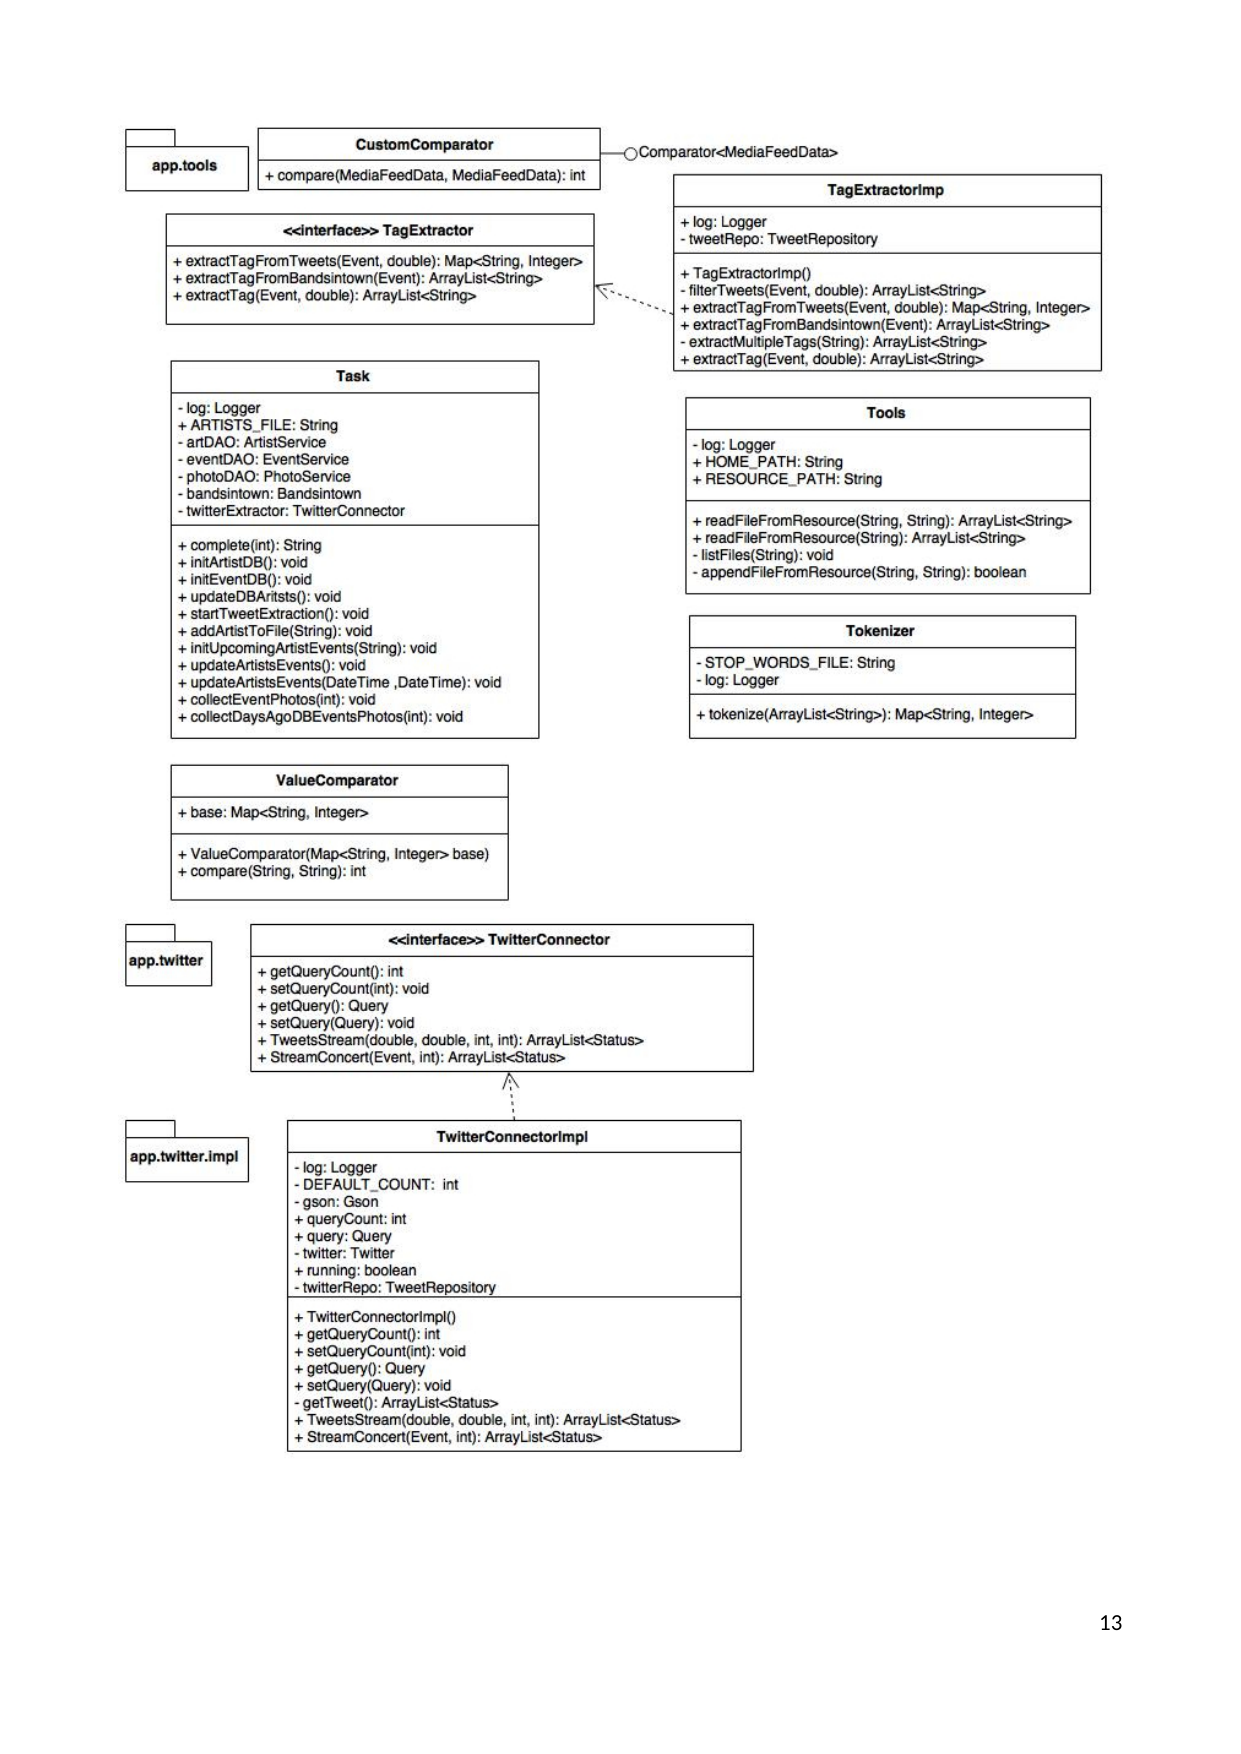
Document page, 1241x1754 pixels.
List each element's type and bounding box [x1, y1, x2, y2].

picture [118, 118, 1123, 1463]
